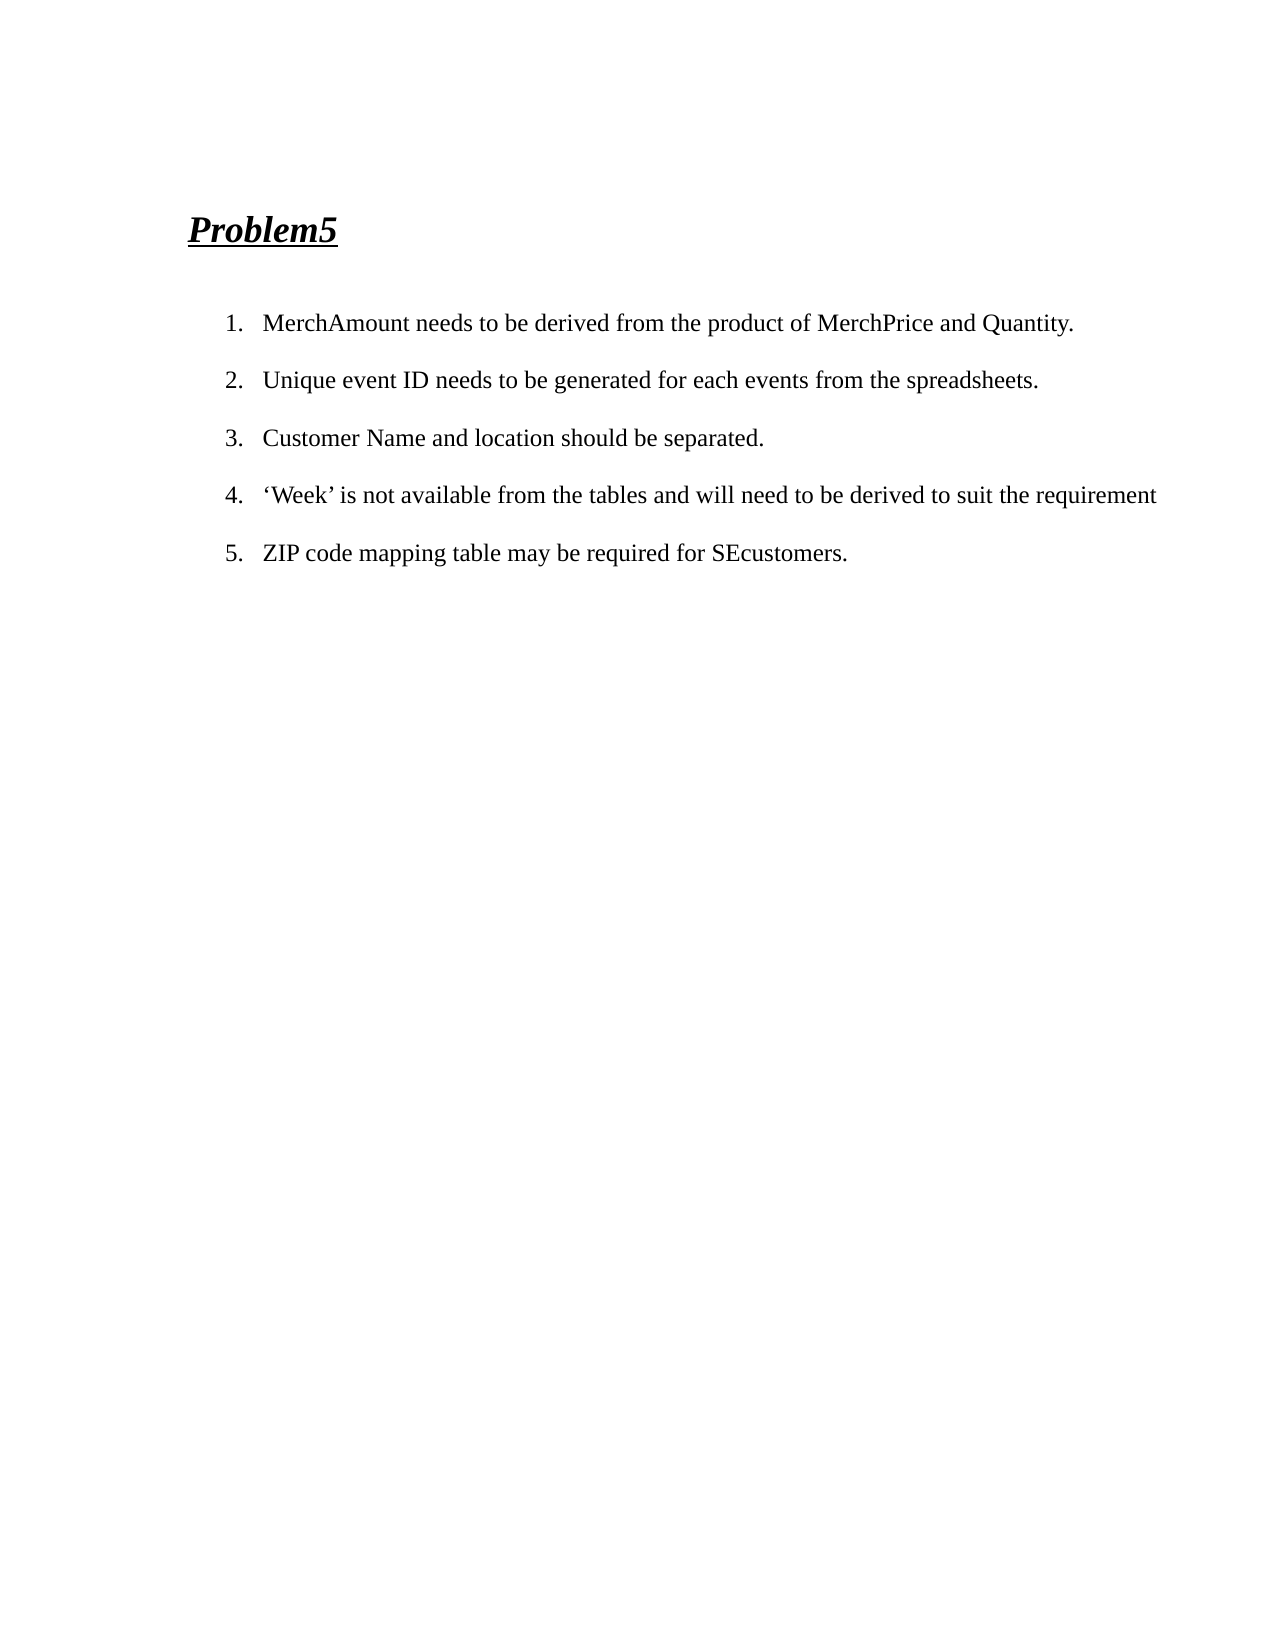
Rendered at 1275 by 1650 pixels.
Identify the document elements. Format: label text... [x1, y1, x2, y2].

list Unique event ID needs to be generated for each events from the spreadsheets. [225, 366, 1162, 394]
text Problem5 [187, 207, 1162, 251]
list Customer Name and location should be separated. [225, 423, 1162, 452]
list MerchAmount needs to be derived from the product of MerchPrice and Quantity. [225, 308, 1162, 337]
list ZIP code mapping table may be required for SEcustomers. [225, 538, 1162, 567]
list ‘Week’ is not available from the tables and will need to be derived to suit the requirement [225, 481, 1162, 509]
